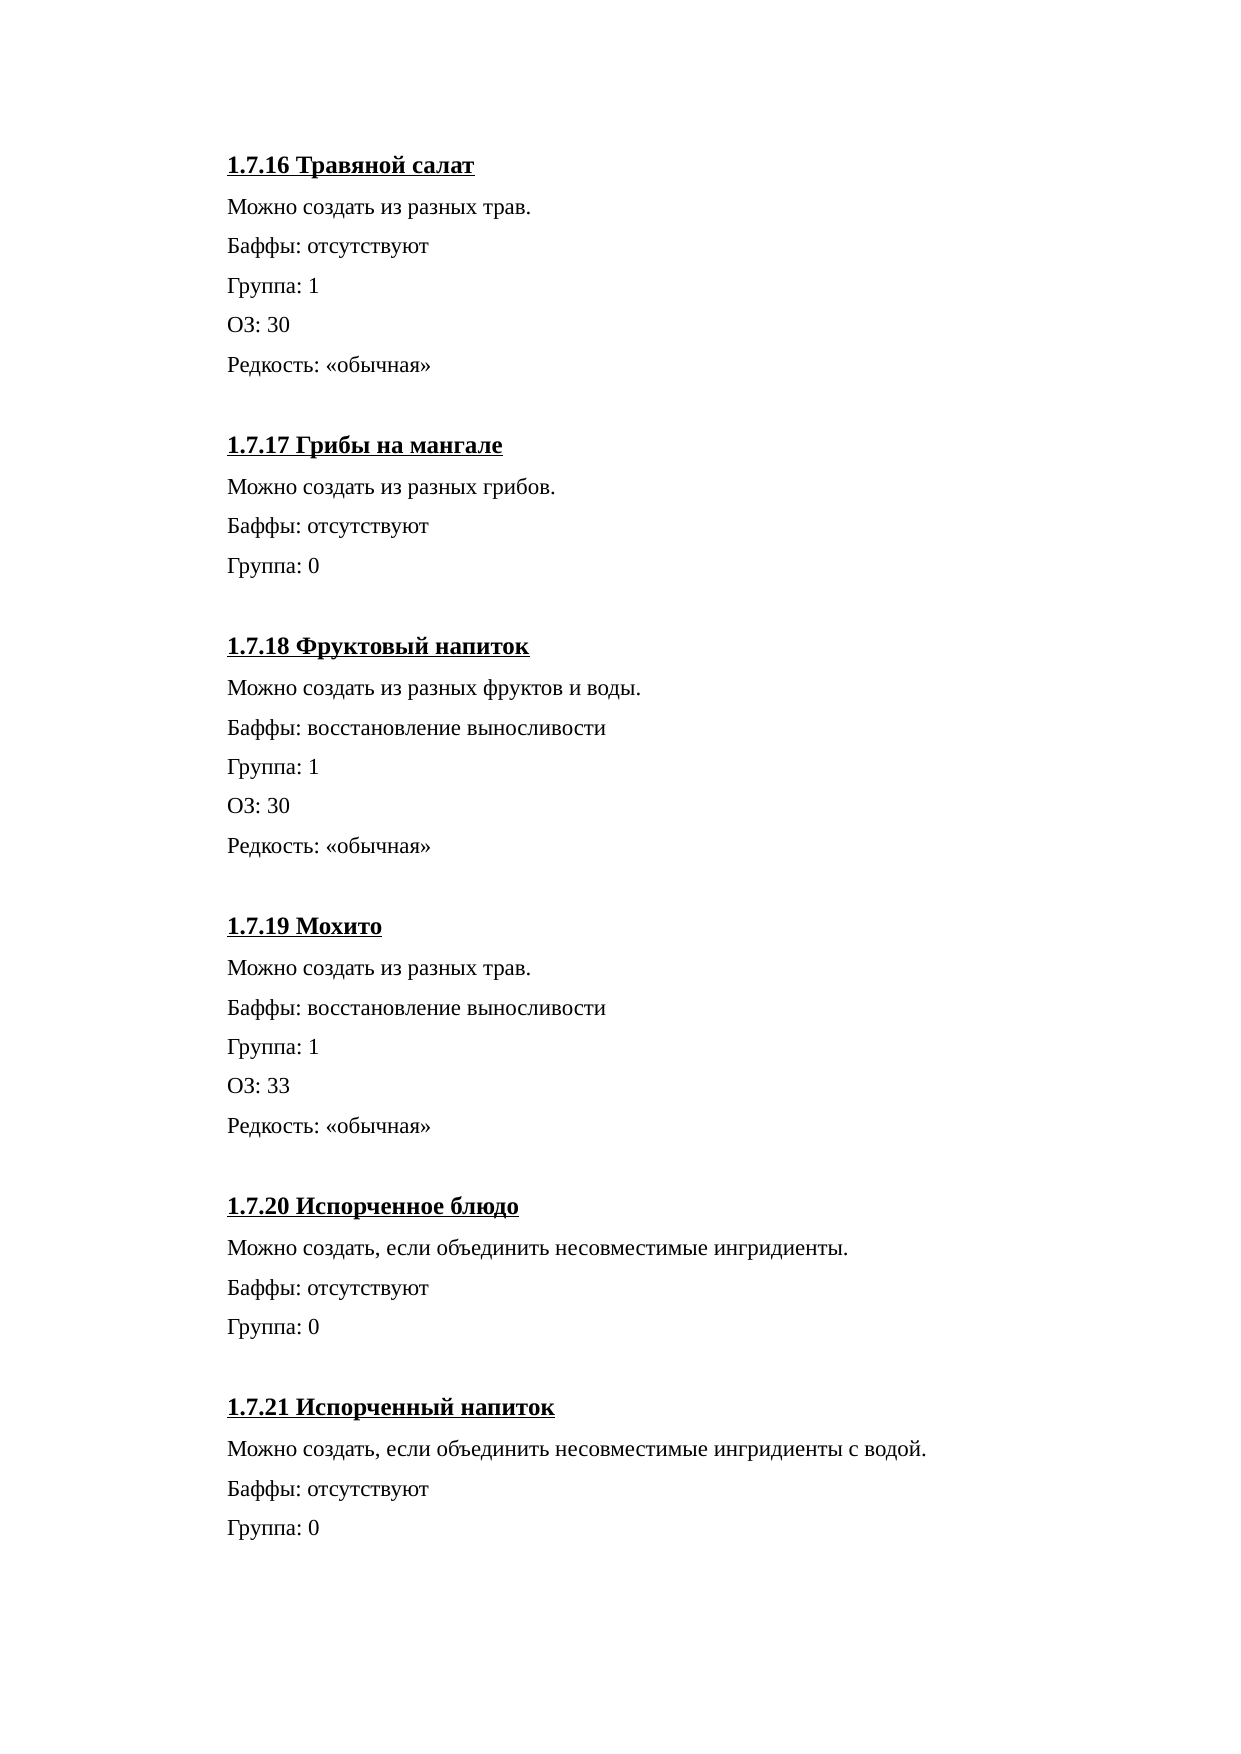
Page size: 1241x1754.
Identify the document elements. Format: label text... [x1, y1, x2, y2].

text Группа: 0 [150, 1313, 1090, 1339]
text Можно создать, если объединить несовместимые ингридиенты с водой. [150, 1435, 1090, 1462]
text Группа: 1 [150, 272, 1090, 298]
text ОЗ: 30 [150, 312, 1090, 338]
text 1.7.20 Испорченное блюдо [150, 1191, 1090, 1220]
text Можно создать из разных трав. [150, 193, 1090, 219]
text 1.7.16 Травяной салат [150, 150, 1090, 179]
text Можно создать из разных трав. [150, 954, 1090, 981]
text Группа: 1 [150, 753, 1090, 779]
text Можно создать из разных грибов. [150, 473, 1090, 499]
text Редкость: «обычная» [150, 1112, 1090, 1138]
text Баффы: отсутствуют [150, 513, 1090, 539]
text Группа: 0 [150, 552, 1090, 578]
text Группа: 1 [150, 1033, 1090, 1059]
text ОЗ: 30 [150, 793, 1090, 819]
text Баффы: отсутствуют [150, 1274, 1090, 1300]
text 1.7.17 Грибы на мангале [150, 430, 1090, 459]
text Баффы: отсутствуют [150, 1475, 1090, 1501]
text Можно создать, если объединить несовместимые ингридиенты. [150, 1234, 1090, 1261]
text Баффы: отсутствуют [150, 233, 1090, 259]
text Группа: 0 [150, 1514, 1090, 1541]
text ОЗ: 33 [150, 1073, 1090, 1099]
text 1.7.21 Испорченный напиток [150, 1392, 1090, 1421]
text Баффы: восстановление выносливости [150, 714, 1090, 740]
text 1.7.19 Мохито [150, 911, 1090, 940]
text Редкость: «обычная» [150, 351, 1090, 377]
text 1.7.18 Фруктовый напиток [150, 631, 1090, 660]
text Баффы: восстановление выносливости [150, 994, 1090, 1020]
text Можно создать из разных фруктов и воды. [150, 674, 1090, 701]
text Редкость: «обычная» [150, 832, 1090, 858]
